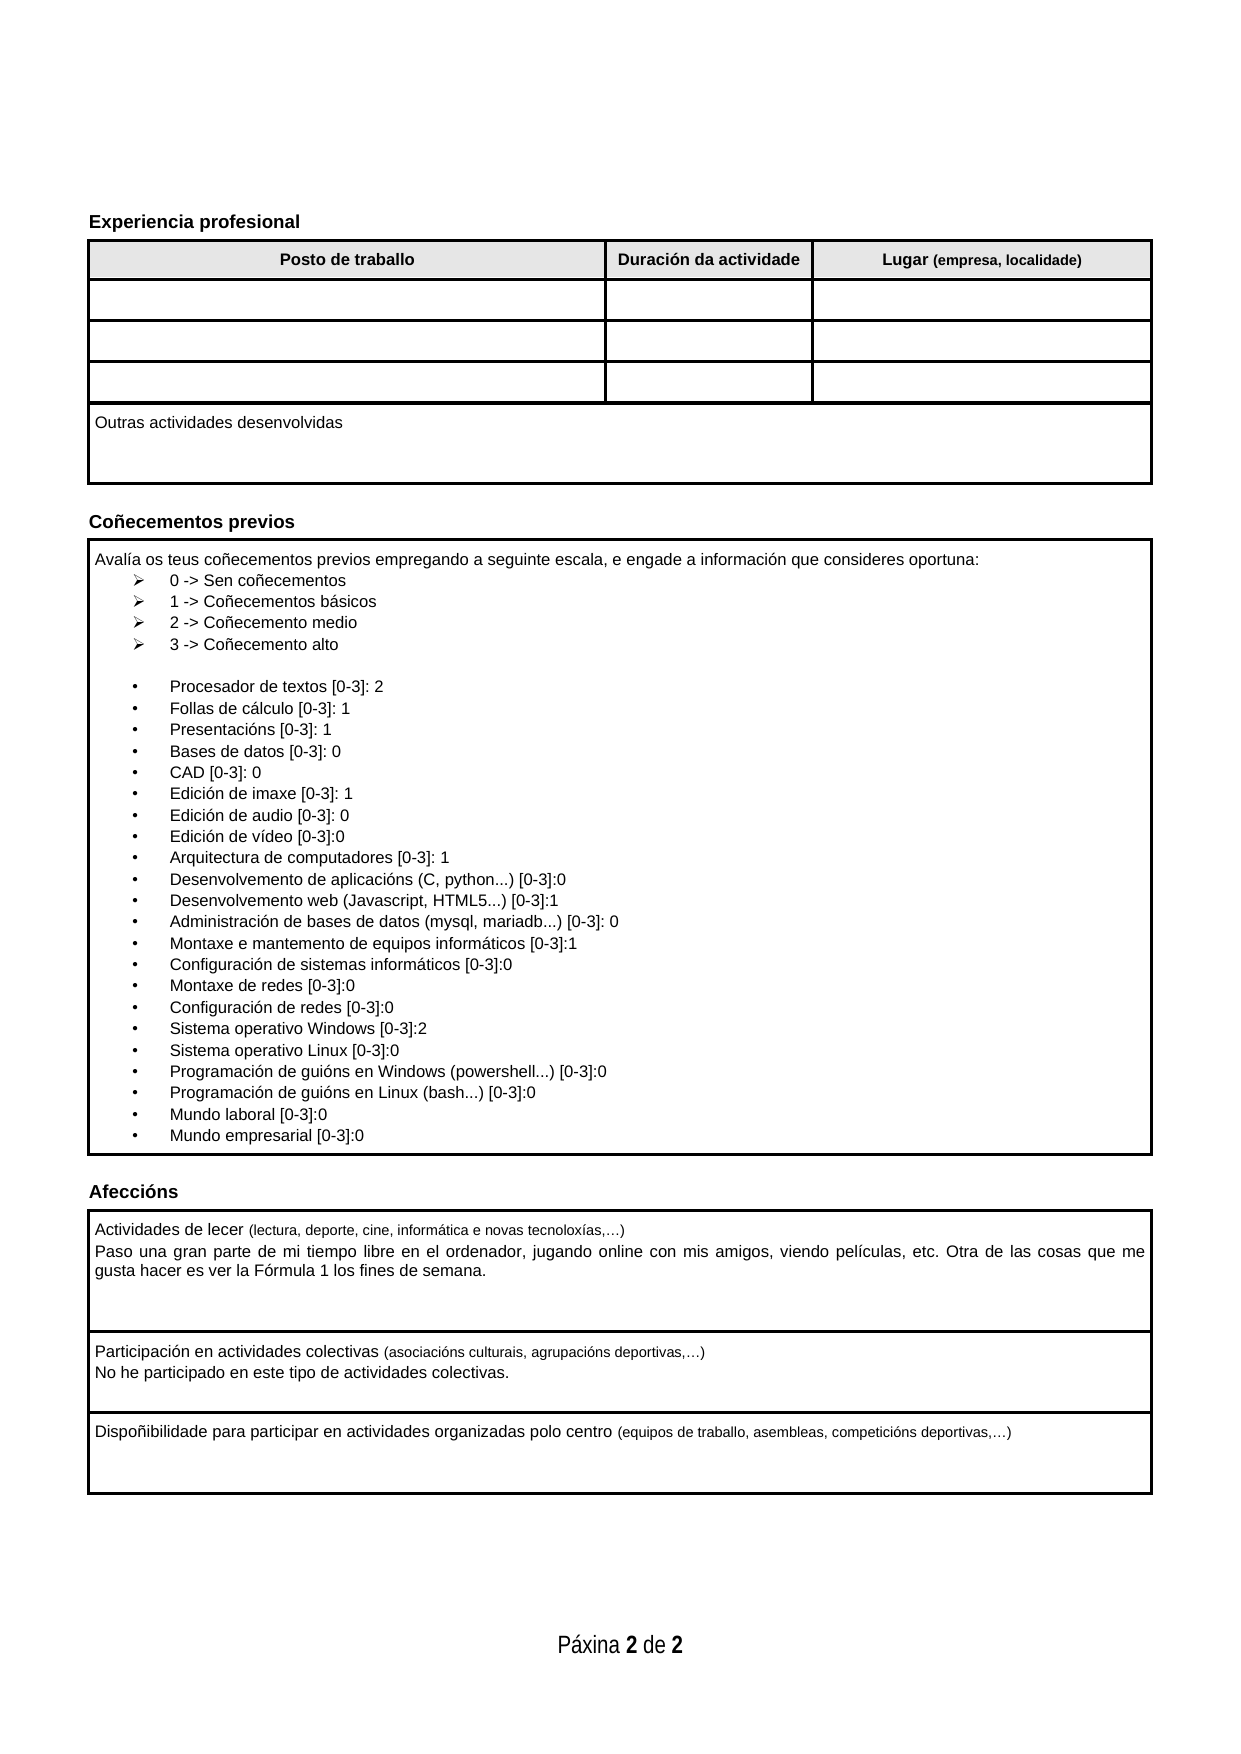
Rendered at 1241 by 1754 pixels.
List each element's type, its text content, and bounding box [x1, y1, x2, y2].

text Coñecementos previos [89, 510, 1152, 532]
table_cell [607, 363, 811, 401]
table_header Lugar (empresa, localidade) [814, 242, 1150, 277]
table_header Avalía os teus coñecementos previos empregando a seguinte escala, e engade a información que consideres oportuna: 0 -> Sen coñecementos 1 -> Coñecementos básicos 2 -> Coñecemento medio 3 -> Coñecemento alto Procesador de textos [0-3]: 2 Follas de cálculo [0-3]: 1 Presentacións [0-3]: 1 Bases de datos [0-3]: 0 CAD [0-3]: 0 Edición de imaxe [0-3]: 1 Edición de audio [0-3]: 0 Edición de vídeo [0-3]:0 Arquitectura de computadores [0-3]: 1 Desenvolvemento de aplicacións (C, python...) [0-3]:0 Desenvolvemento web (Javascript, HTML5...) [0-3]:1 Administración de bases de datos (mysql, mariadb...) [0-3]: 0 Montaxe e mantemento de equipos informáticos [0-3]:1 Configuración de sistemas informáticos [0-3]:0 Montaxe de redes [0-3]:0 Configuración de redes [0-3]:0 Sistema operativo Windows [0-3]:2 Sistema operativo Linux [0-3]:0 Programación de guións en Windows (powershell...) [0-3]:0 Programación de guións en Linux (bash...) [0-3]:0 Mundo laboral [0-3]:0 Mundo empresarial [0-3]:0 [90, 541, 1150, 1153]
table_cell [814, 363, 1150, 401]
table_cell [90, 322, 604, 360]
table_cell Participación en actividades colectivas (asociacións culturais, agrupacións deportivas,…) No he participado en este tipo de actividades colectivas. [90, 1333, 1150, 1411]
table_cell [90, 281, 604, 319]
table_cell [607, 322, 811, 360]
table_cell [607, 281, 811, 319]
table_header Posto de traballo [90, 242, 604, 277]
table_header Actividades de lecer (lectura, deporte, cine, informática e novas tecnoloxías,…) Paso una gran parte de mi tiempo libre en el ordenador, jugando online con mis amigos, viendo películas, etc. Otra de las cosas que me gusta hacer es ver la Fórmula 1 los fines de semana. [90, 1212, 1150, 1330]
table_header Duración da actividade [607, 242, 811, 277]
table_cell Outras actividades desenvolvidas [90, 405, 1150, 482]
text Afeccións [89, 1181, 1152, 1203]
text Experiencia profesional [89, 211, 1152, 233]
table_cell [814, 281, 1150, 319]
table_cell [814, 322, 1150, 360]
table_cell Dispoñibilidade para participar en actividades organizadas polo centro (equipos de traballo, asembleas, competicións deportivas,…) [90, 1414, 1150, 1492]
table_cell [90, 363, 604, 401]
